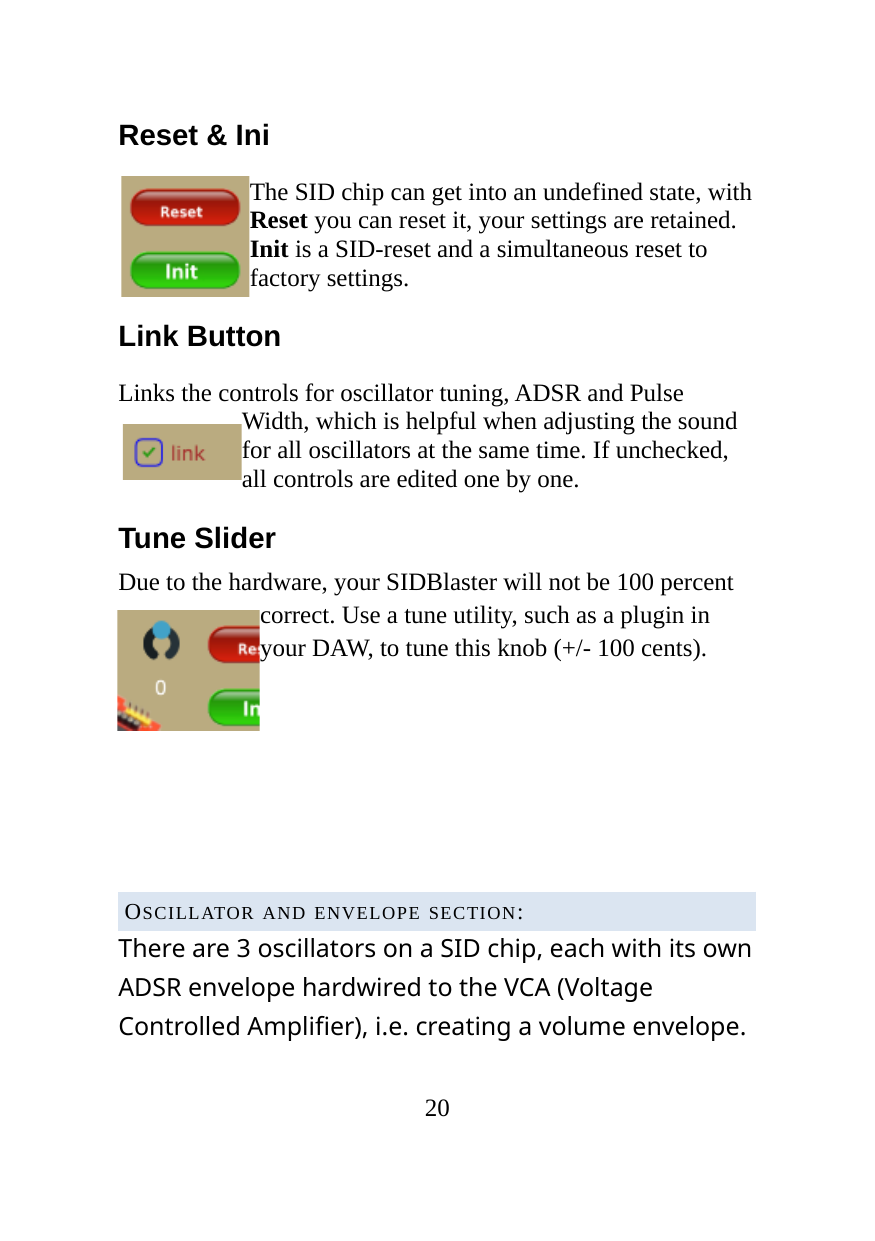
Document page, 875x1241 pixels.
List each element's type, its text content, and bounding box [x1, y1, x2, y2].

subtitle Tune Slider [118, 521, 756, 554]
picture [117, 610, 260, 731]
subtitle Reset & Ini [118, 118, 756, 152]
picture [121, 176, 250, 297]
subtitle Oscillator and envelope section: [124, 898, 750, 924]
subtitle Link Button [118, 319, 756, 353]
text There are 3 oscillators on a SID chip, each with its own ADSR envelope hardwired to the VCA (Voltage Controlled Amplifier), i.e. creating a volume envelope. [118, 931, 756, 1043]
picture [122, 424, 242, 480]
text Due to the hardware, your SIDBlaster will not be 100 percent correct. Use a tune utility, such as a plugin in your DAW, to tune this knob (+/- 100 cents). [118, 567, 756, 662]
text The SID chip can get into an undefined state, with Reset you can reset it, your settings are retained. Init is a SID-reset and a simultaneous reset to factory settings. [250, 177, 756, 292]
text Links the controls for oscillator tuning, ADSR and Pulse Width, which is helpful when adjusting the sound for all oscillators at the same time. If unchecked, all controls are edited one by one. [118, 378, 756, 493]
